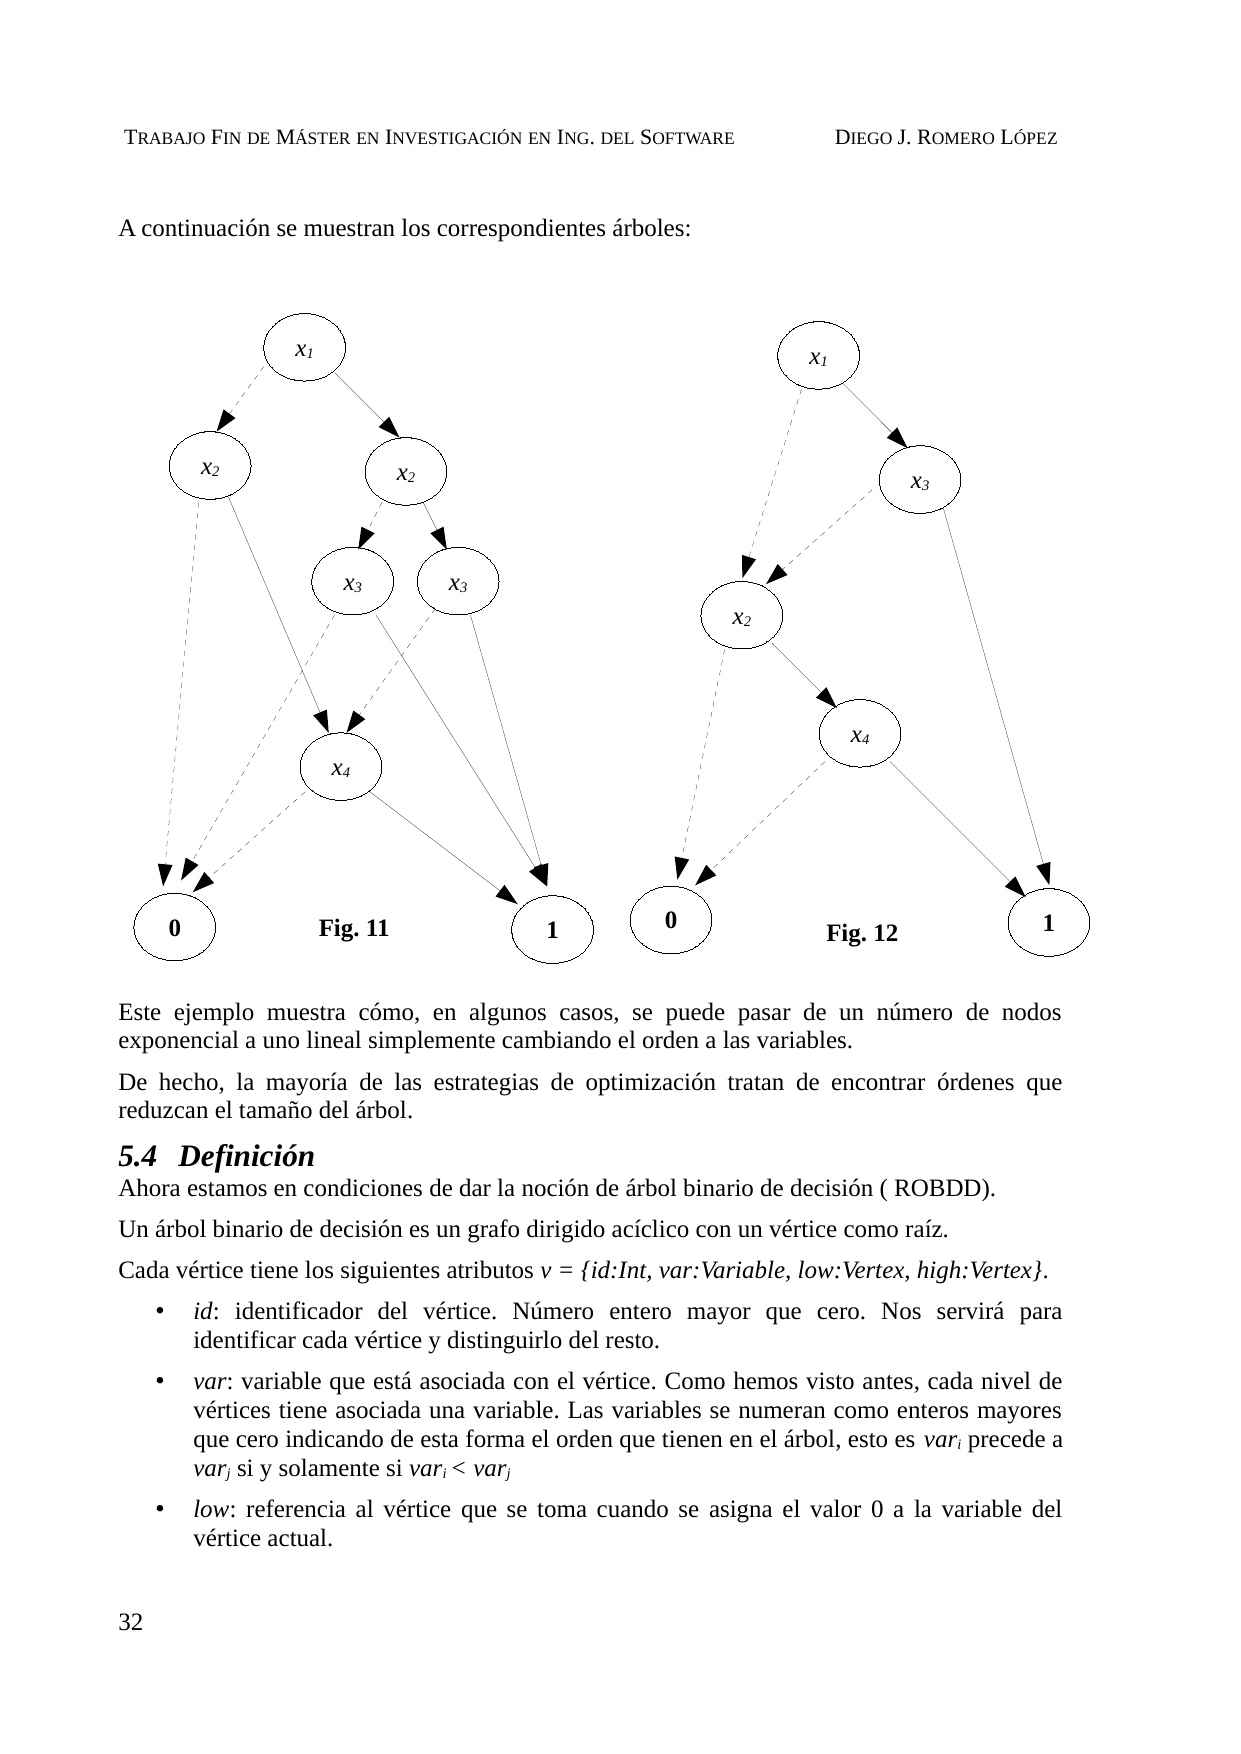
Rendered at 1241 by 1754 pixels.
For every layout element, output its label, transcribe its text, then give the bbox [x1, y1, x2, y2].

text Ahora estamos en condiciones de dar la noción de árbol binario de decisión ( ROBDD). [118, 1173, 1063, 1201]
subtitle Definición [118, 1137, 1063, 1173]
list var: variable que está asociada con el vértice. Como hemos visto antes, cada nivel de vértices tiene asociada una variable. Las variables se numeran como enteros mayores que cero indicando de esta forma el orden que tienen en el árbol, esto es vari precede a varj si y solamente si vari < varj [156, 1366, 1063, 1481]
list low: referencia al vértice que se toma cuando se asigna el valor 0 a la variable del vértice actual. [156, 1494, 1063, 1551]
text Este ejemplo muestra cómo, en algunos casos, se puede pasar de un número de nodos exponencial a uno lineal simplemente cambiando el orden a las variables. [118, 997, 1063, 1054]
text Un árbol binario de decisión es un grafo dirigido acíclico con un vértice como raíz. [118, 1214, 1063, 1243]
text Cada vértice tiene los siguientes atributos v = {id:Int, var:Variable, low:Vertex, high:Vertex}. [118, 1255, 1063, 1284]
text A continuación se muestran los correspondientes árboles: [118, 213, 1063, 242]
list id: identificador del vértice. Número entero mayor que cero. Nos servirá para identificar cada vértice y distinguirlo del resto. [156, 1296, 1063, 1354]
text De hecho, la mayoría de las estrategias de optimización tratan de encontrar órdenes que reduzcan el tamaño del árbol. [118, 1067, 1063, 1124]
